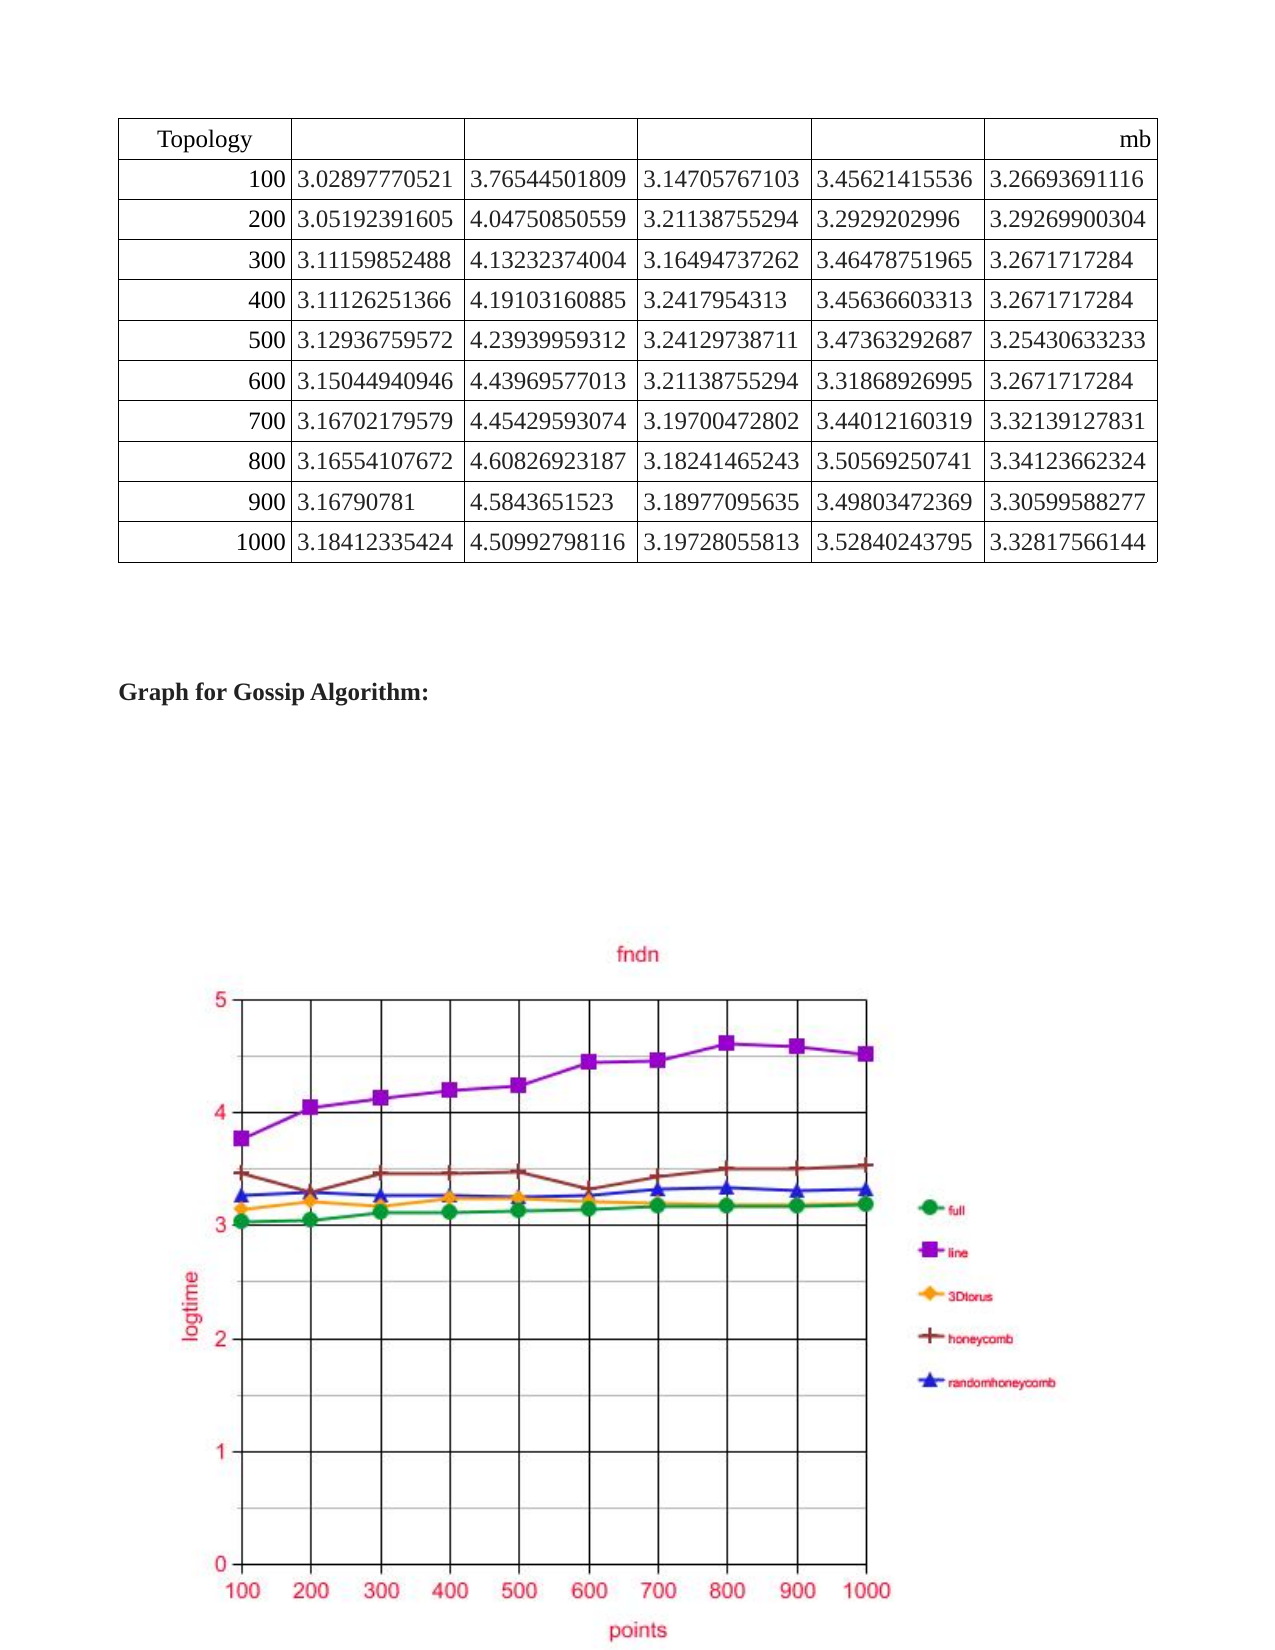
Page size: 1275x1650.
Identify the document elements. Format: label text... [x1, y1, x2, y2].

table_cell 3.19728055813 [638, 522, 811, 562]
table_cell 600 [119, 361, 291, 400]
table_cell 3.49803472369 [812, 482, 984, 521]
table_header [812, 119, 984, 158]
table_cell 4.45429593074 [465, 401, 637, 441]
table_cell 3.21138755294 [638, 361, 811, 400]
table_cell 1000 [119, 522, 291, 562]
table_cell 3.2671717284 [985, 280, 1157, 320]
table_cell 3.26693691116 [985, 160, 1157, 199]
table_cell 3.34123662324 [985, 442, 1157, 481]
table_cell 3.2671717284 [985, 240, 1157, 279]
table_cell 3.45636603313 [812, 280, 984, 320]
table_cell 3.11159852488 [292, 240, 464, 279]
table_cell 3.50569250741 [812, 442, 984, 481]
table_cell 3.30599588277 [985, 482, 1157, 521]
table_cell 3.44012160319 [812, 401, 984, 441]
table_cell 4.5843651523 [465, 482, 637, 521]
table_cell 3.16554107672 [292, 442, 464, 481]
table_cell 500 [119, 321, 291, 360]
table_cell 3.32139127831 [985, 401, 1157, 441]
table_cell 3.18241465243 [638, 442, 811, 481]
table_header [465, 119, 637, 158]
table_cell 3.2417954313 [638, 280, 811, 320]
table_cell 3.21138755294 [638, 200, 811, 239]
table_cell 3.16702179579 [292, 401, 464, 441]
table_cell 3.25430633233 [985, 321, 1157, 360]
table_cell 3.2929202996 [812, 200, 984, 239]
table_cell 400 [119, 280, 291, 320]
table_cell 3.29269900304 [985, 200, 1157, 239]
table_cell 3.2671717284 [985, 361, 1157, 400]
table_cell 3.18412335424 [292, 522, 464, 562]
table_cell 3.16494737262 [638, 240, 811, 279]
table_cell 3.32817566144 [985, 522, 1157, 562]
table_cell 3.05192391605 [292, 200, 464, 239]
table_cell 4.19103160885 [465, 280, 637, 320]
table_cell 4.50992798116 [465, 522, 637, 562]
table_cell 3.18977095635 [638, 482, 811, 521]
table_cell 800 [119, 442, 291, 481]
table_cell 3.52840243795 [812, 522, 984, 562]
table_cell 4.13232374004 [465, 240, 637, 279]
picture [168, 926, 1107, 1650]
table_cell 3.19700472802 [638, 401, 811, 441]
table_header [292, 119, 464, 158]
table_cell 200 [119, 200, 291, 239]
table_cell 3.46478751965 [812, 240, 984, 279]
table_cell 900 [119, 482, 291, 521]
table_cell 3.47363292687 [812, 321, 984, 360]
table_cell 300 [119, 240, 291, 279]
table_cell 3.11126251366 [292, 280, 464, 320]
table_cell 700 [119, 401, 291, 441]
table_cell 3.12936759572 [292, 321, 464, 360]
table_cell 3.24129738711 [638, 321, 811, 360]
table_cell 4.60826923187 [465, 442, 637, 481]
table_cell 3.16790781 [292, 482, 464, 521]
table_cell 3.15044940946 [292, 361, 464, 400]
table_cell 3.14705767103 [638, 160, 811, 199]
table_cell 4.04750850559 [465, 200, 637, 239]
table_cell 3.31868926995 [812, 361, 984, 400]
table_cell 3.76544501809 [465, 160, 637, 199]
table_header Topology [119, 119, 291, 158]
table_header mb [985, 119, 1157, 158]
table_cell 100 [119, 160, 291, 199]
text Graph for Gossip Algorithm: [118, 677, 1157, 705]
table_cell 3.45621415536 [812, 160, 984, 199]
table_cell 4.23939959312 [465, 321, 637, 360]
table_header [638, 119, 811, 158]
table_cell 3.02897770521 [292, 160, 464, 199]
table_cell 4.43969577013 [465, 361, 637, 400]
